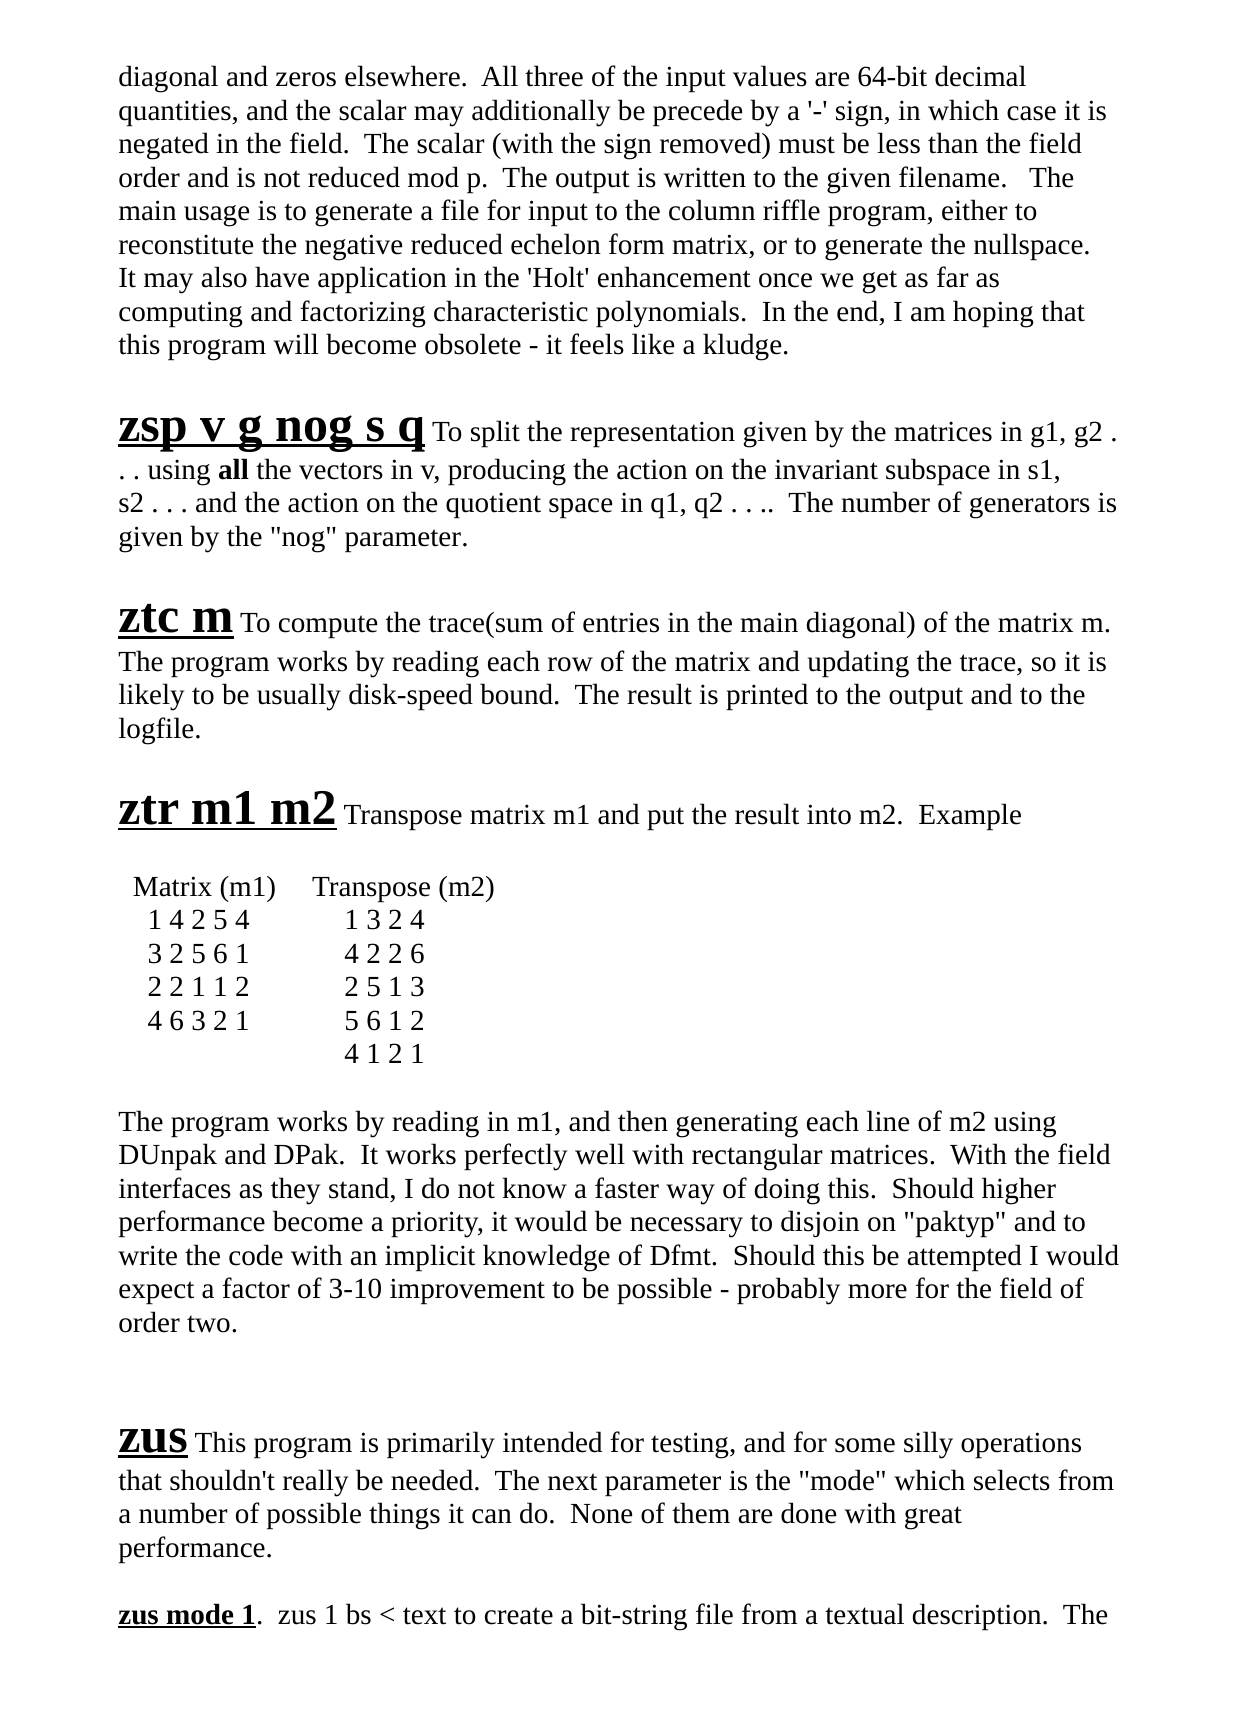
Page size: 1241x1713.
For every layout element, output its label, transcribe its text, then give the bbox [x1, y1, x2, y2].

text 1 4 2 5 4 1 3 2 4 [118, 902, 1122, 936]
text zus mode 1. zus 1 bs < text to create a bit-string file from a textual description. The [118, 1597, 1122, 1631]
text 4 6 3 2 1 5 6 1 2 [118, 1003, 1122, 1037]
text 2 2 1 1 2 2 5 1 3 [118, 969, 1122, 1003]
text The program works by reading in m1, and then generating each line of m2 using DUnpak and DPak. It works perfectly well with rectangular matrices. With the field interfaces as they stand, I do not know a faster way of doing this. Should higher performance become a priority, it would be necessary to disjoin on "paktyp" and to write the code with an implicit knowledge of Dfmt. Should this be attempted I would expect a factor of 3-10 improvement to be possible - probably more for the field of order two. [118, 1104, 1122, 1338]
text ztr m1 m2 Transpose matrix m1 and put the result into m2. Example [118, 778, 1122, 835]
text 4 1 2 1 [118, 1037, 1122, 1070]
text zsp v g nog s q To split the representation given by the matrices in g1, g2 . . . using all the vectors in v, producing the action on the invariant subspace in s1, s2 . . . and the action on the quotient space in q1, q2 . . .. The number of generators is given by the "nog" parameter. [118, 394, 1122, 553]
text Matrix (m1) Transpose (m2) [118, 869, 1122, 902]
text ztc m To compute the trace(sum of entries in the main diagonal) of the matrix m. The program works by reading each row of the matrix and updating the trace, so it is likely to be usually disk-speed bound. The result is printed to the output and to the logfile. [118, 586, 1122, 744]
text 3 2 5 6 1 4 2 2 6 [118, 936, 1122, 969]
text diagonal and zeros elsewhere. All three of the input values are 64-bit decimal quantities, and the scalar may additionally be precede by a '-' sign, in which case it is negated in the field. The scalar (with the sign removed) must be less than the field order and is not reduced mod p. The output is written to the given filename. The main usage is to generate a file for input to the column riffle program, either to reconstitute the negative reduced echelon form matrix, or to generate the nullspace. It may also have application in the 'Holt' enhancement once we get as far as computing and factorizing characteristic polynomials. In the end, I am hoping that this program will become obsolete - it feels like a kludge. [118, 59, 1122, 361]
text zus This program is primarily intended for testing, and for some silly operations that shouldn't really be needed. The next parameter is the "mode" which selects from a number of possible things it can do. None of them are done with great performance. [118, 1406, 1122, 1564]
